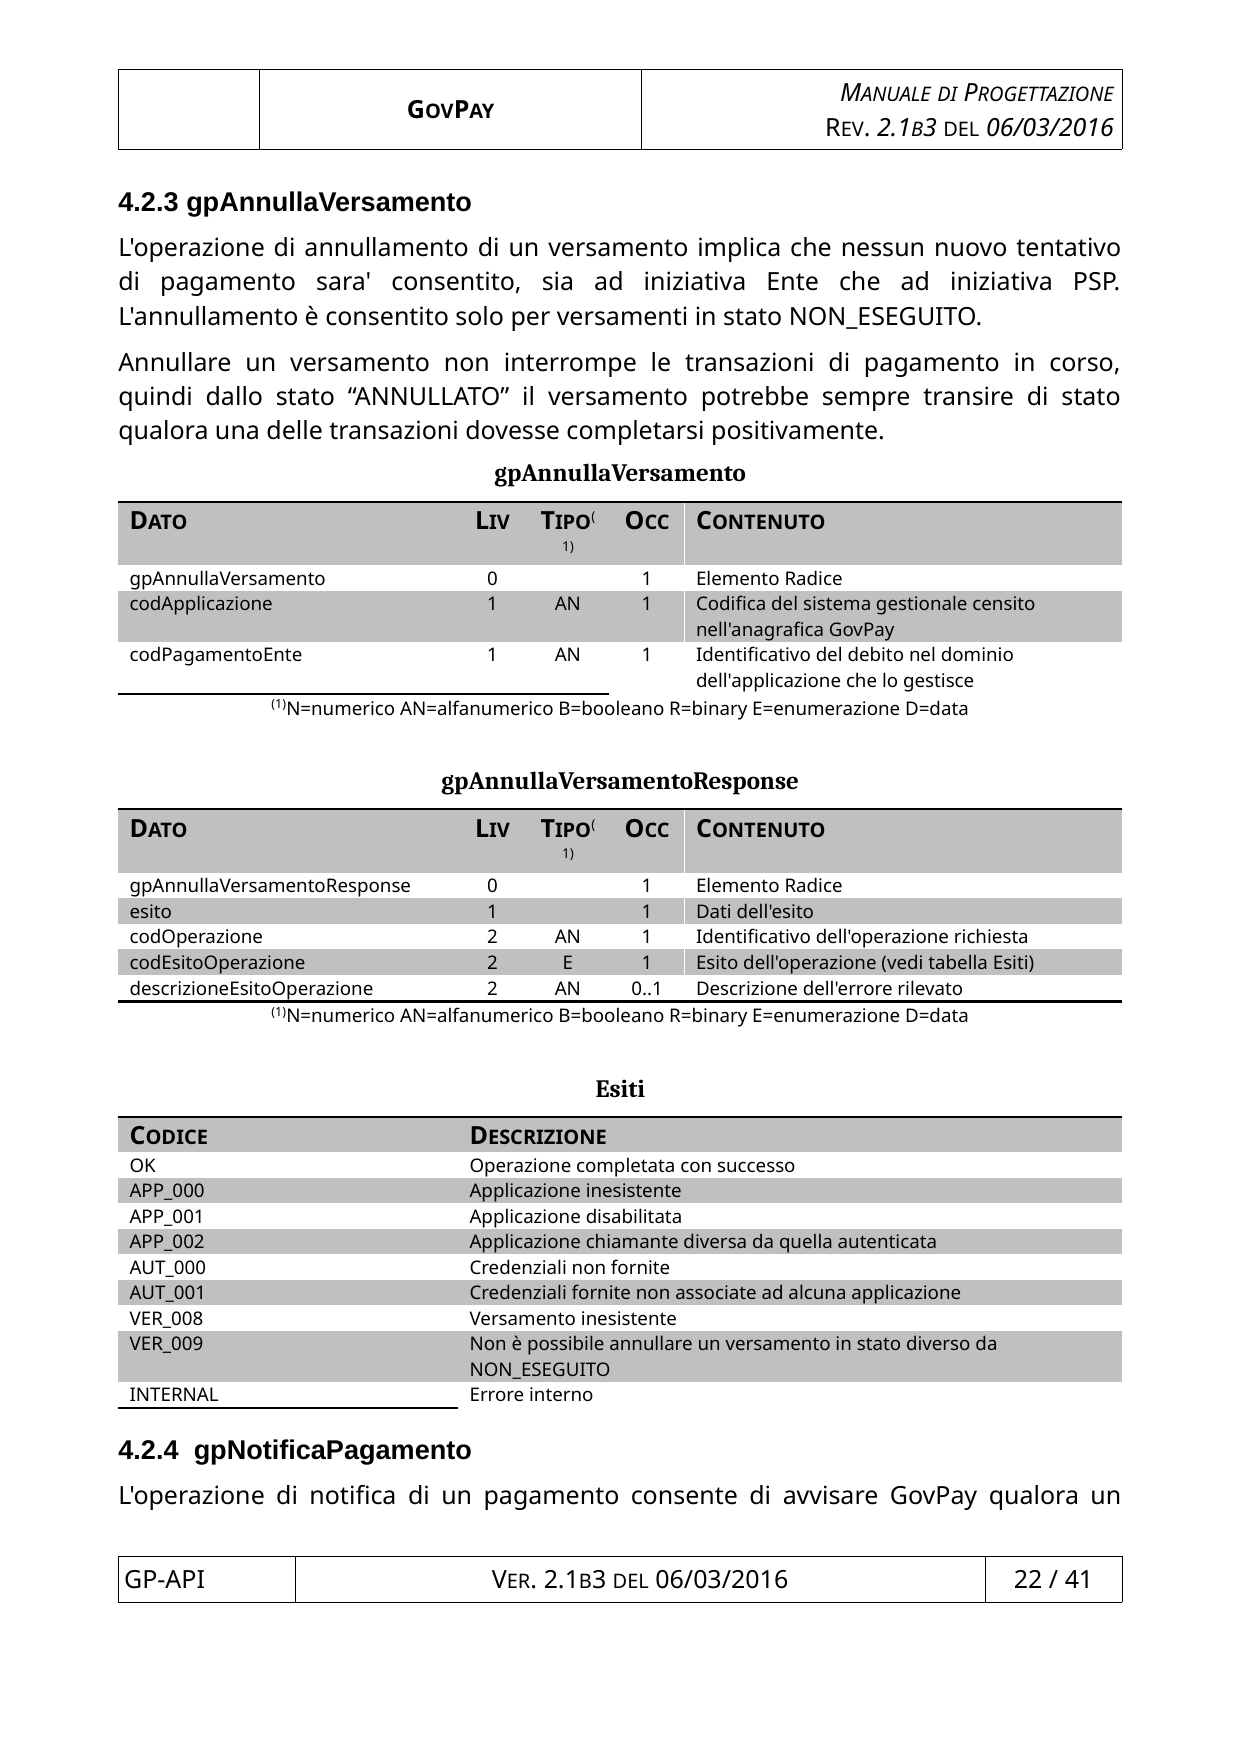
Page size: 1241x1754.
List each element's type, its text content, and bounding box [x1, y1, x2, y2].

table_cell Descrizione dell'errore rilevato [685, 975, 1122, 1000]
table_cell Identificativo del debito nel dominio dell'applicazione che lo gestisce [685, 642, 1122, 693]
table_cell 1 [609, 873, 684, 898]
table_cell 1 [458, 642, 526, 693]
table_cell codOperazione [118, 924, 458, 949]
table_cell 1 [458, 591, 526, 642]
table_cell Tipo(1) [526, 810, 609, 873]
text Annullare un versamento non interrompe le transazioni di pagamento in corso, quindi dallo stato “ANNULLATO” il versamento potrebbe sempre transire di stato qualora una delle transazioni dovesse completarsi positivamente. [118, 345, 1122, 447]
table_cell 1 [458, 898, 526, 924]
table_header gpAnnullaVersamento [118, 459, 1122, 501]
table_cell OK [118, 1152, 458, 1177]
table_cell VER_008 [118, 1305, 458, 1331]
table_cell AN [526, 975, 609, 1000]
table_cell [526, 898, 609, 924]
table_cell Liv [458, 810, 526, 873]
table_cell Descrizione [458, 1118, 1122, 1152]
table_cell 1 [609, 591, 684, 642]
table_cell Codice [118, 1118, 458, 1152]
table_cell Elemento Radice [685, 565, 1122, 591]
table_cell Errore interno [458, 1382, 1122, 1407]
table_cell Contenuto [685, 810, 1122, 873]
table_cell 2 [458, 975, 526, 1000]
table_cell codPagamentoEnte [118, 642, 458, 693]
table_cell Operazione completata con successo [458, 1152, 1122, 1177]
table_cell gpAnnullaVersamento [118, 565, 458, 591]
table_cell AN [526, 591, 609, 642]
text (1)N=numerico AN=alfanumerico B=booleano R=binary E=enumerazione D=data [118, 695, 1122, 720]
table_cell Occ [609, 810, 684, 873]
table_cell codApplicazione [118, 591, 458, 642]
table_cell codEsitoOperazione [118, 949, 458, 975]
table_cell 1 [609, 949, 684, 975]
table_cell AUT_001 [118, 1280, 458, 1305]
table_cell Credenziali non fornite [458, 1254, 1122, 1279]
table_cell APP_002 [118, 1229, 458, 1254]
table_cell AUT_000 [118, 1254, 458, 1279]
table_cell 0 [458, 873, 526, 898]
table_cell Codifica del sistema gestionale censito nell'anagrafica GovPay [685, 591, 1122, 642]
table_cell Applicazione chiamante diversa da quella autenticata [458, 1229, 1122, 1254]
table_cell 2 [458, 924, 526, 949]
table_cell APP_001 [118, 1203, 458, 1228]
table_cell Esito dell'operazione (vedi tabella Esiti) [685, 949, 1122, 975]
table_cell descrizioneEsitoOperazione [118, 975, 458, 1000]
table_cell 1 [609, 565, 684, 591]
text L'operazione di notifica di un pagamento consente di avvisare GovPay qualora un [118, 1478, 1122, 1512]
table_header Esiti [118, 1075, 1122, 1116]
text L'operazione di annullamento di un versamento implica che nessun nuovo tentativo di pagamento sara' consentito, sia ad iniziativa Ente che ad iniziativa PSP. L'annullamento è consentito solo per versamenti in stato NON_ESEGUITO. [118, 230, 1122, 332]
table_cell Occ [609, 503, 684, 565]
table_cell Identificativo dell'operazione richiesta [685, 924, 1122, 949]
table_cell 0 [458, 565, 526, 591]
table_cell Non è possibile annullare un versamento in stato diverso da NON_ESEGUITO [458, 1331, 1122, 1382]
subtitle gpNotificaPagamento [118, 1434, 1122, 1466]
table_cell Dati dell'esito [685, 898, 1122, 924]
table_cell 1 [609, 898, 684, 924]
table_cell Contenuto [685, 503, 1122, 565]
table_cell Liv [458, 503, 526, 565]
table_cell Applicazione inesistente [458, 1178, 1122, 1203]
table_cell Versamento inesistente [458, 1305, 1122, 1331]
table_cell APP_000 [118, 1178, 458, 1203]
table_cell 1 [609, 642, 684, 693]
table_cell Dato [118, 503, 458, 565]
text (1)N=numerico AN=alfanumerico B=booleano R=binary E=enumerazione D=data [118, 1003, 1122, 1028]
table_cell Credenziali fornite non associate ad alcuna applicazione [458, 1280, 1122, 1305]
table_cell INTERNAL [118, 1382, 458, 1407]
table_cell 2 [458, 949, 526, 975]
table_cell Tipo(1) [526, 503, 609, 565]
table_cell [526, 565, 609, 591]
table_header gpAnnullaVersamentoResponse [118, 767, 1122, 808]
table_cell Applicazione disabilitata [458, 1203, 1122, 1228]
table_cell AN [526, 642, 609, 693]
table_cell 1 [609, 924, 684, 949]
subtitle gpAnnullaVersamento [118, 186, 1122, 217]
table_cell Elemento Radice [685, 873, 1122, 898]
table_cell esito [118, 898, 458, 924]
table_cell 0..1 [609, 975, 684, 1000]
table_cell E [526, 949, 609, 975]
table_cell Dato [118, 810, 458, 873]
table_cell gpAnnullaVersamentoResponse [118, 873, 458, 898]
table_cell VER_009 [118, 1331, 458, 1382]
table_cell AN [526, 924, 609, 949]
table_cell [526, 873, 609, 898]
